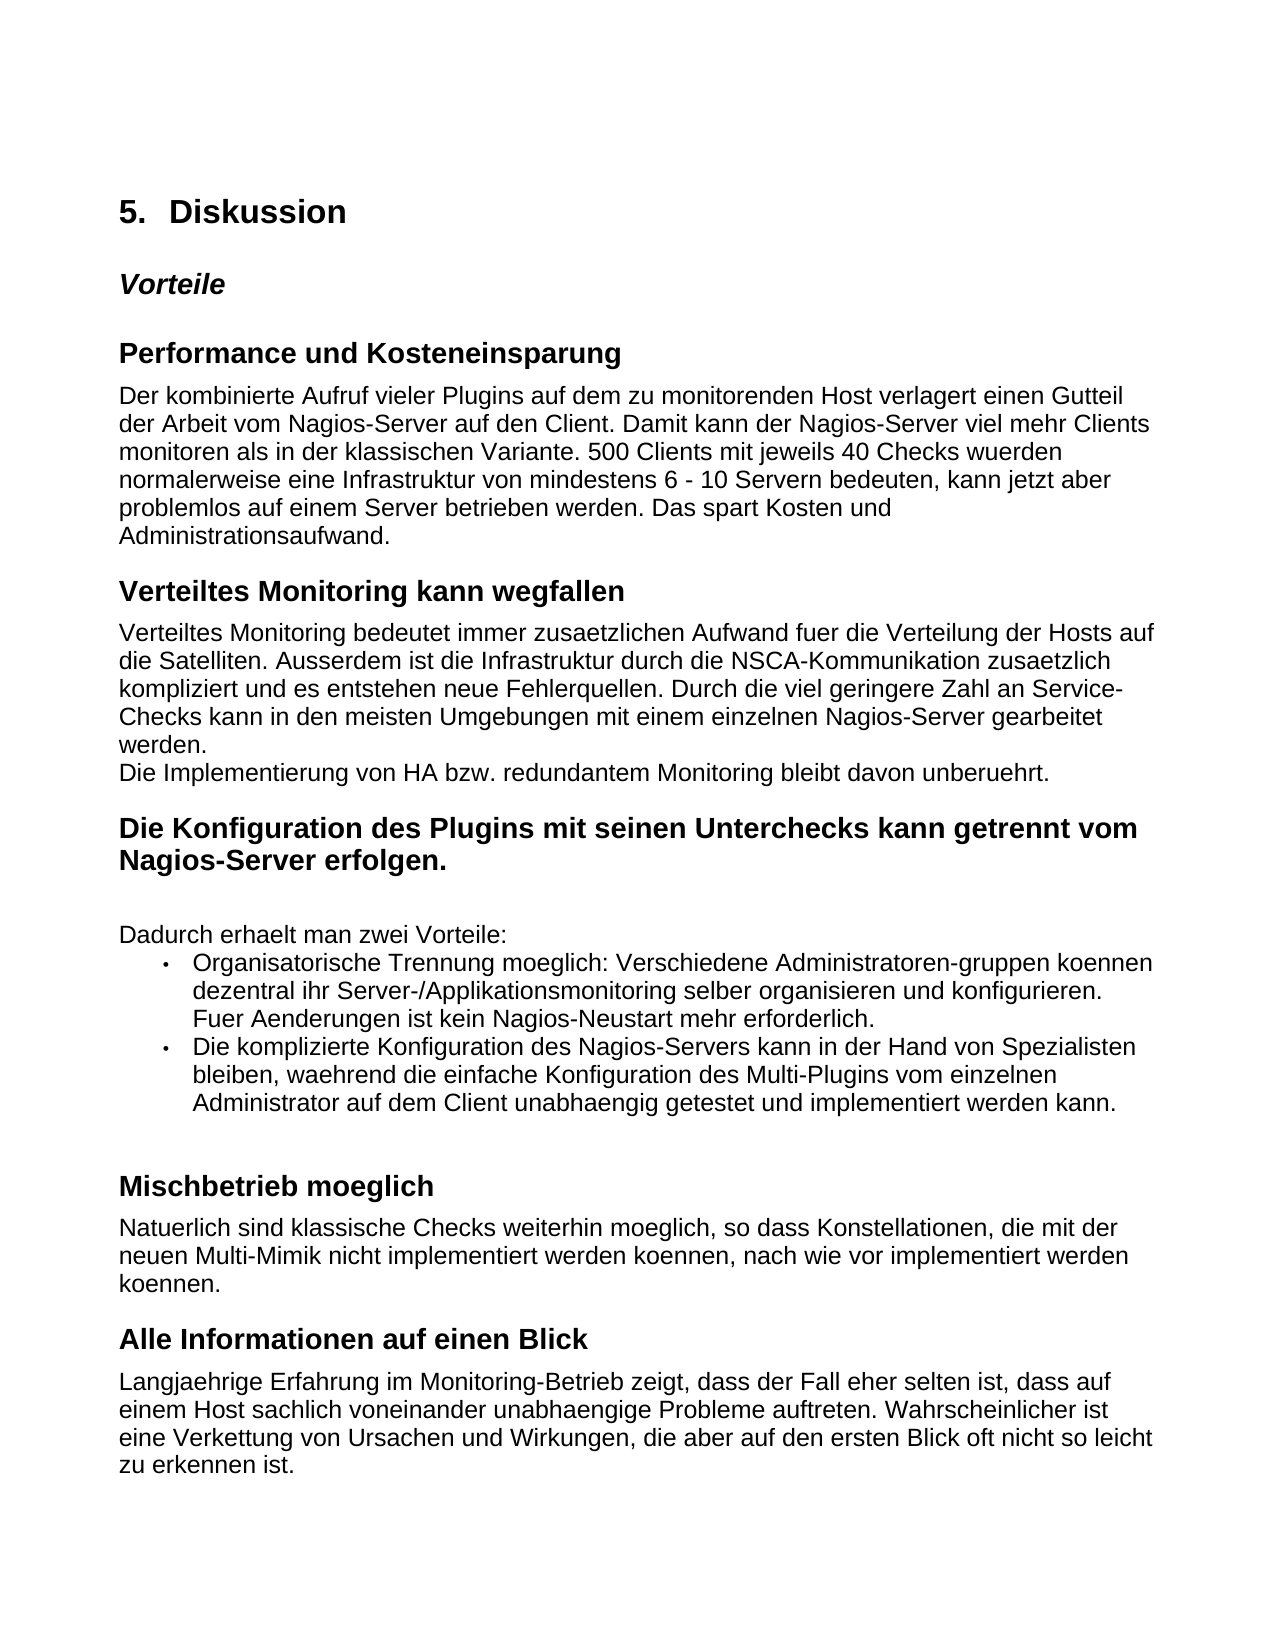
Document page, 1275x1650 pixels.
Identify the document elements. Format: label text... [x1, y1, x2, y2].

text Dadurch erhaelt man zwei Vorteile: [118, 921, 1156, 949]
text Langjaehrige Erfahrung im Monitoring-Betrieb zeigt, dass der Fall eher selten ist, dass auf einem Host sachlich voneinander unabhaengige Probleme auftreten. Wahrscheinlicher ist eine Verkettung von Ursachen und Wirkungen, die aber auf den ersten Blick oft nicht so leicht zu erkennen ist. [118, 1368, 1156, 1479]
subtitle Die Konfiguration des Plugins mit seinen Unterchecks kann getrennt vom Nagios-Server erfolgen. [118, 812, 1156, 909]
subtitle Performance und Kosteneinsparung [118, 337, 1156, 370]
subtitle Diskussion [118, 193, 1156, 231]
text Der kombinierte Aufruf vieler Plugins auf dem zu monitorenden Host verlagert einen Gutteil der Arbeit vom Nagios-Server auf den Client. Damit kann der Nagios-Server viel mehr Clients monitoren als in der klassischen Variante. 500 Clients mit jeweils 40 Checks wuerden normalerweise eine Infrastruktur von mindestens 6 - 10 Servern bedeuten, kann jetzt aber problemlos auf einem Server betrieben werden. Das spart Kosten und Administrationsaufwand. [118, 382, 1156, 549]
subtitle Verteiltes Monitoring kann wegfallen [118, 574, 1156, 607]
subtitle Alle Informationen auf einen Blick [118, 1323, 1156, 1356]
subtitle Vorteile [118, 268, 1156, 300]
text Verteiltes Monitoring bedeutet immer zusaetzlichen Aufwand fuer die Verteilung der Hosts auf die Satelliten. Ausserdem ist die Infrastruktur durch die NSCA-Kommunikation zusaetzlich kompliziert und es entstehen neue Fehlerquellen. Durch die viel geringere Zahl an Service-Checks kann in den meisten Umgebungen mit einem einzelnen Nagios-Server gearbeitet werden. Die Implementierung von HA bzw. redundantem Monitoring bleibt davon unberuehrt. [118, 619, 1156, 787]
subtitle Mischbetrieb moeglich [118, 1170, 1156, 1202]
list Die komplizierte Konfiguration des Nagios-Servers kann in der Hand von Spezialisten bleiben, waehrend die einfache Konfiguration des Multi-Plugins vom einzelnen Administrator auf dem Client unabhaengig getestet und implementiert werden kann. [163, 1033, 1156, 1117]
text Natuerlich sind klassische Checks weiterhin moeglich, so dass Konstellationen, die mit der neuen Multi-Mimik nicht implementiert werden koennen, nach wie vor implementiert werden koennen. [118, 1214, 1156, 1298]
list Organisatorische Trennung moeglich: Verschiedene Administratoren-gruppen koennen dezentral ihr Server-/Applikationsmonitoring selber organisieren und konfigurieren. Fuer Aenderungen ist kein Nagios-Neustart mehr erforderlich. [163, 949, 1156, 1033]
